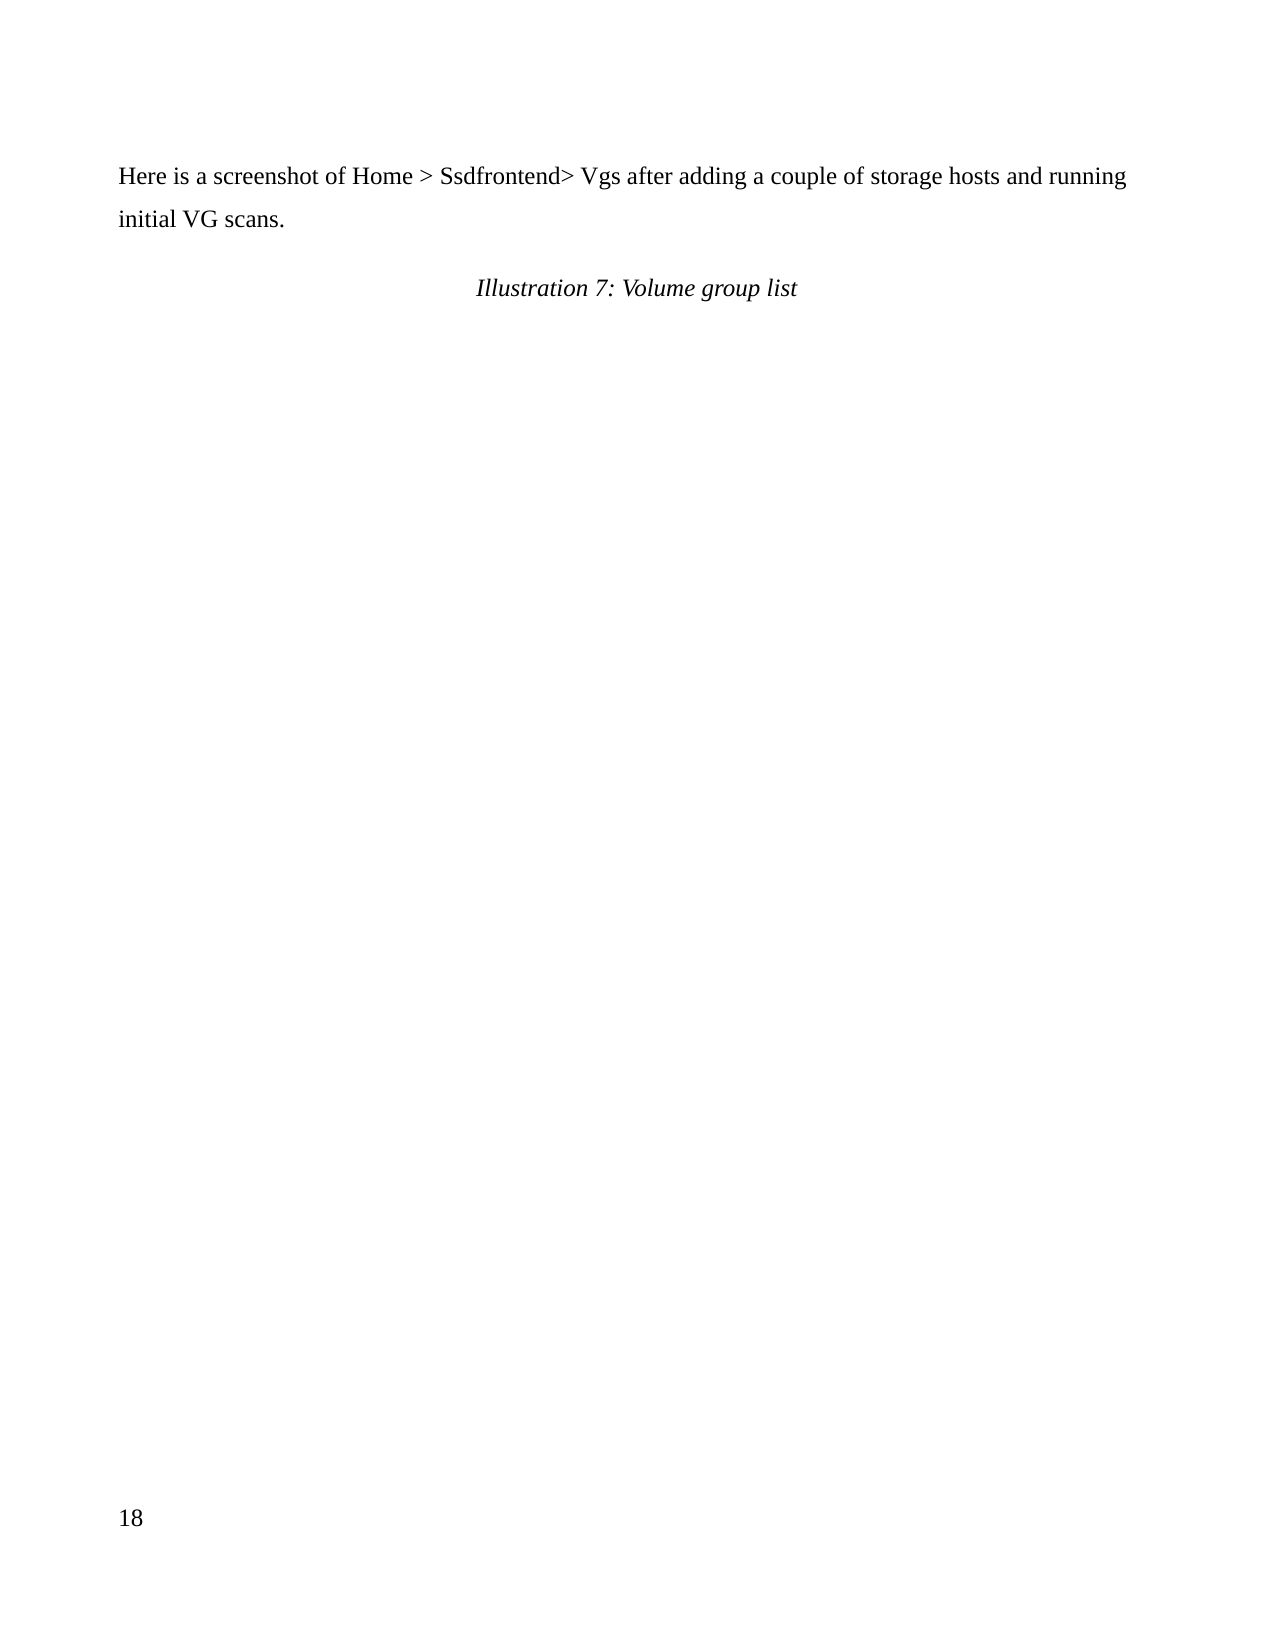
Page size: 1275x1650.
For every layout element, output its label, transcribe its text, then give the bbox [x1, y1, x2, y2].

text Here is a screenshot of Home > Ssdfrontend> Vgs after adding a couple of storage hosts and running initial VG scans. [118, 161, 1157, 233]
text Illustration 7: Volume group list [118, 273, 1157, 301]
